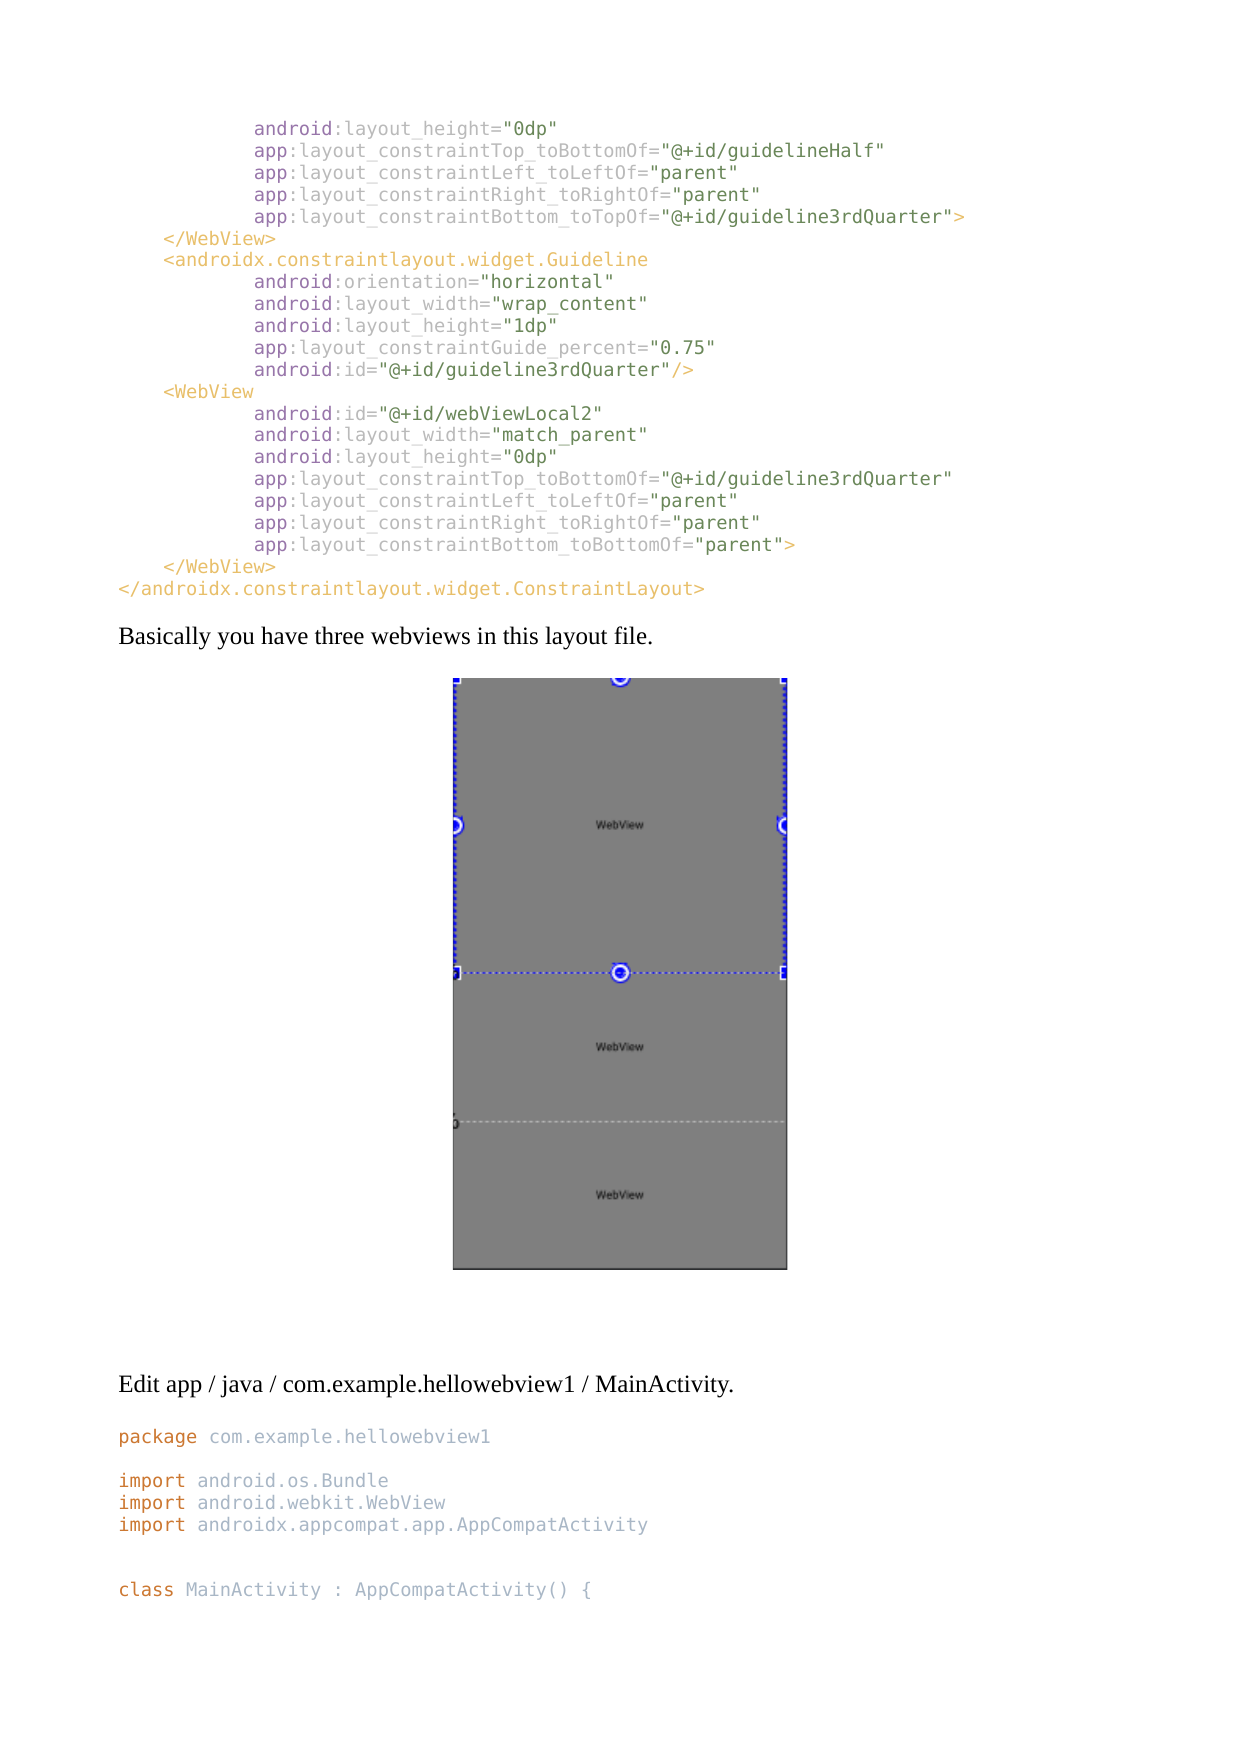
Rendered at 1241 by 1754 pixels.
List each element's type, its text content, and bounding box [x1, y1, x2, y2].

text Basically you have three webviews in this layout file. [118, 621, 1122, 650]
text package com.example.hellowebview1 import android.os.Bundle import android.webkit.WebView import androidx.appcompat.app.AppCompatActivity class MainActivity : AppCompatActivity() { [118, 1426, 1122, 1623]
text android:layout_height="0dp" app:layout_constraintTop_toBottomOf="@+id/guidelineHalf" app:layout_constraintLeft_toLeftOf="parent" app:layout_constraintRight_toRightOf="parent" app:layout_constraintBottom_toTopOf="@+id/guideline3rdQuarter"> </WebView> <androidx.constraintlayout.widget.Guideline android:orientation="horizontal" android:layout_width="wrap_content" android:layout_height="1dp" app:layout_constraintGuide_percent="0.75" android:id="@+id/guideline3rdQuarter"/> <WebView android:id="@+id/webViewLocal2" android:layout_width="match_parent" android:layout_height="0dp" app:layout_constraintTop_toBottomOf="@+id/guideline3rdQuarter" app:layout_constraintLeft_toLeftOf="parent" app:layout_constraintRight_toRightOf="parent" app:layout_constraintBottom_toBottomOf="parent"> </WebView> </androidx.constraintlayout.widget.ConstraintLayout> [118, 118, 1122, 599]
picture [452, 678, 788, 1270]
text Edit app / java / com.example.hellowebview1 / MainActivity. [118, 1369, 1122, 1397]
